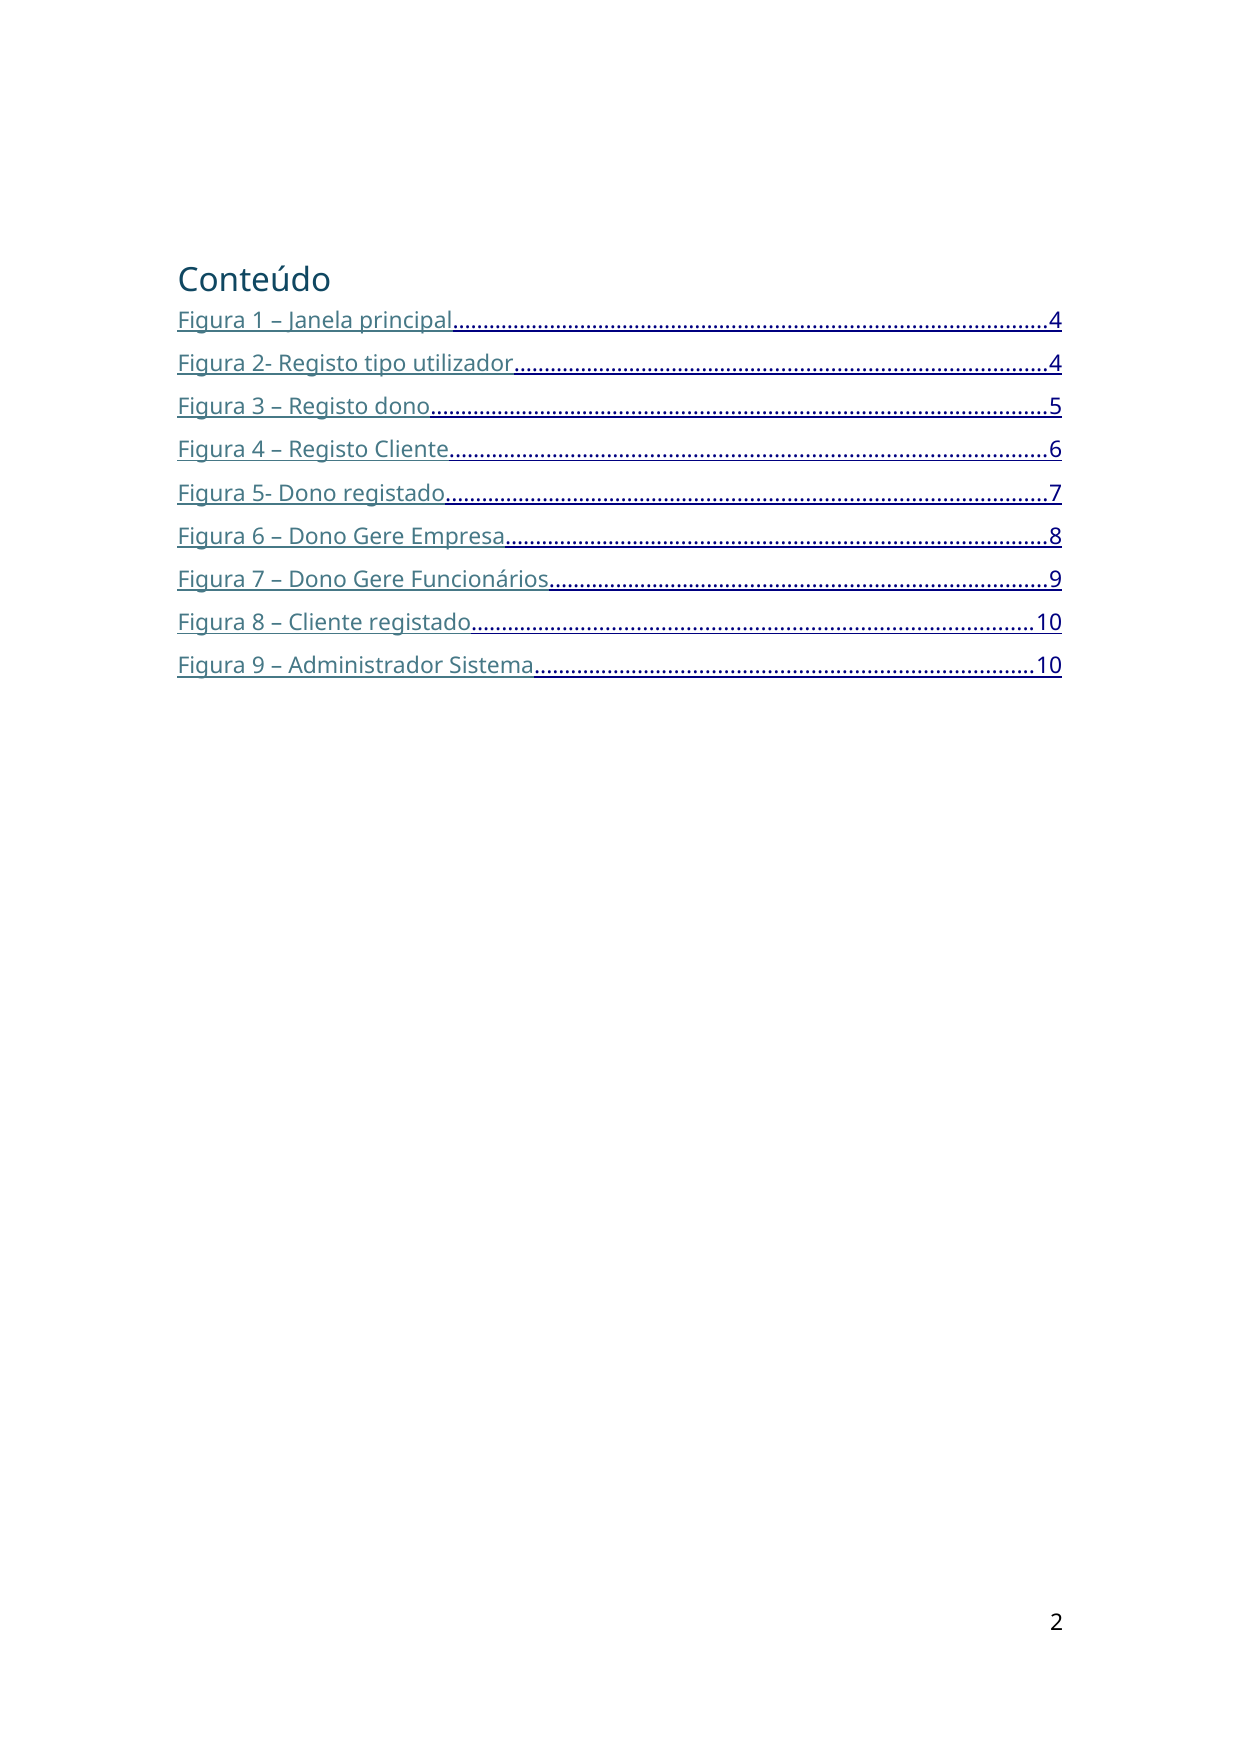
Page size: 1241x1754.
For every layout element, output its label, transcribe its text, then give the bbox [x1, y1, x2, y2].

text Figura 4 – Registo Cliente 6 [177, 433, 1063, 464]
text Conteúdo [177, 256, 1063, 301]
text Figura 3 – Registo dono 5 [177, 390, 1063, 421]
text Figura 9 – Administrador Sistema 10 [177, 649, 1063, 681]
text Figura 5- Dono registado 7 [177, 477, 1063, 508]
text Figura 2- Registo tipo utilizador 4 [177, 347, 1063, 378]
text Figura 1 – Janela principal 4 [177, 304, 1063, 335]
text Figura 6 – Dono Gere Empresa 8 [177, 520, 1063, 551]
text Figura 7 – Dono Gere Funcionários 9 [177, 563, 1063, 594]
text Figura 8 – Cliente registado 10 [177, 606, 1063, 637]
